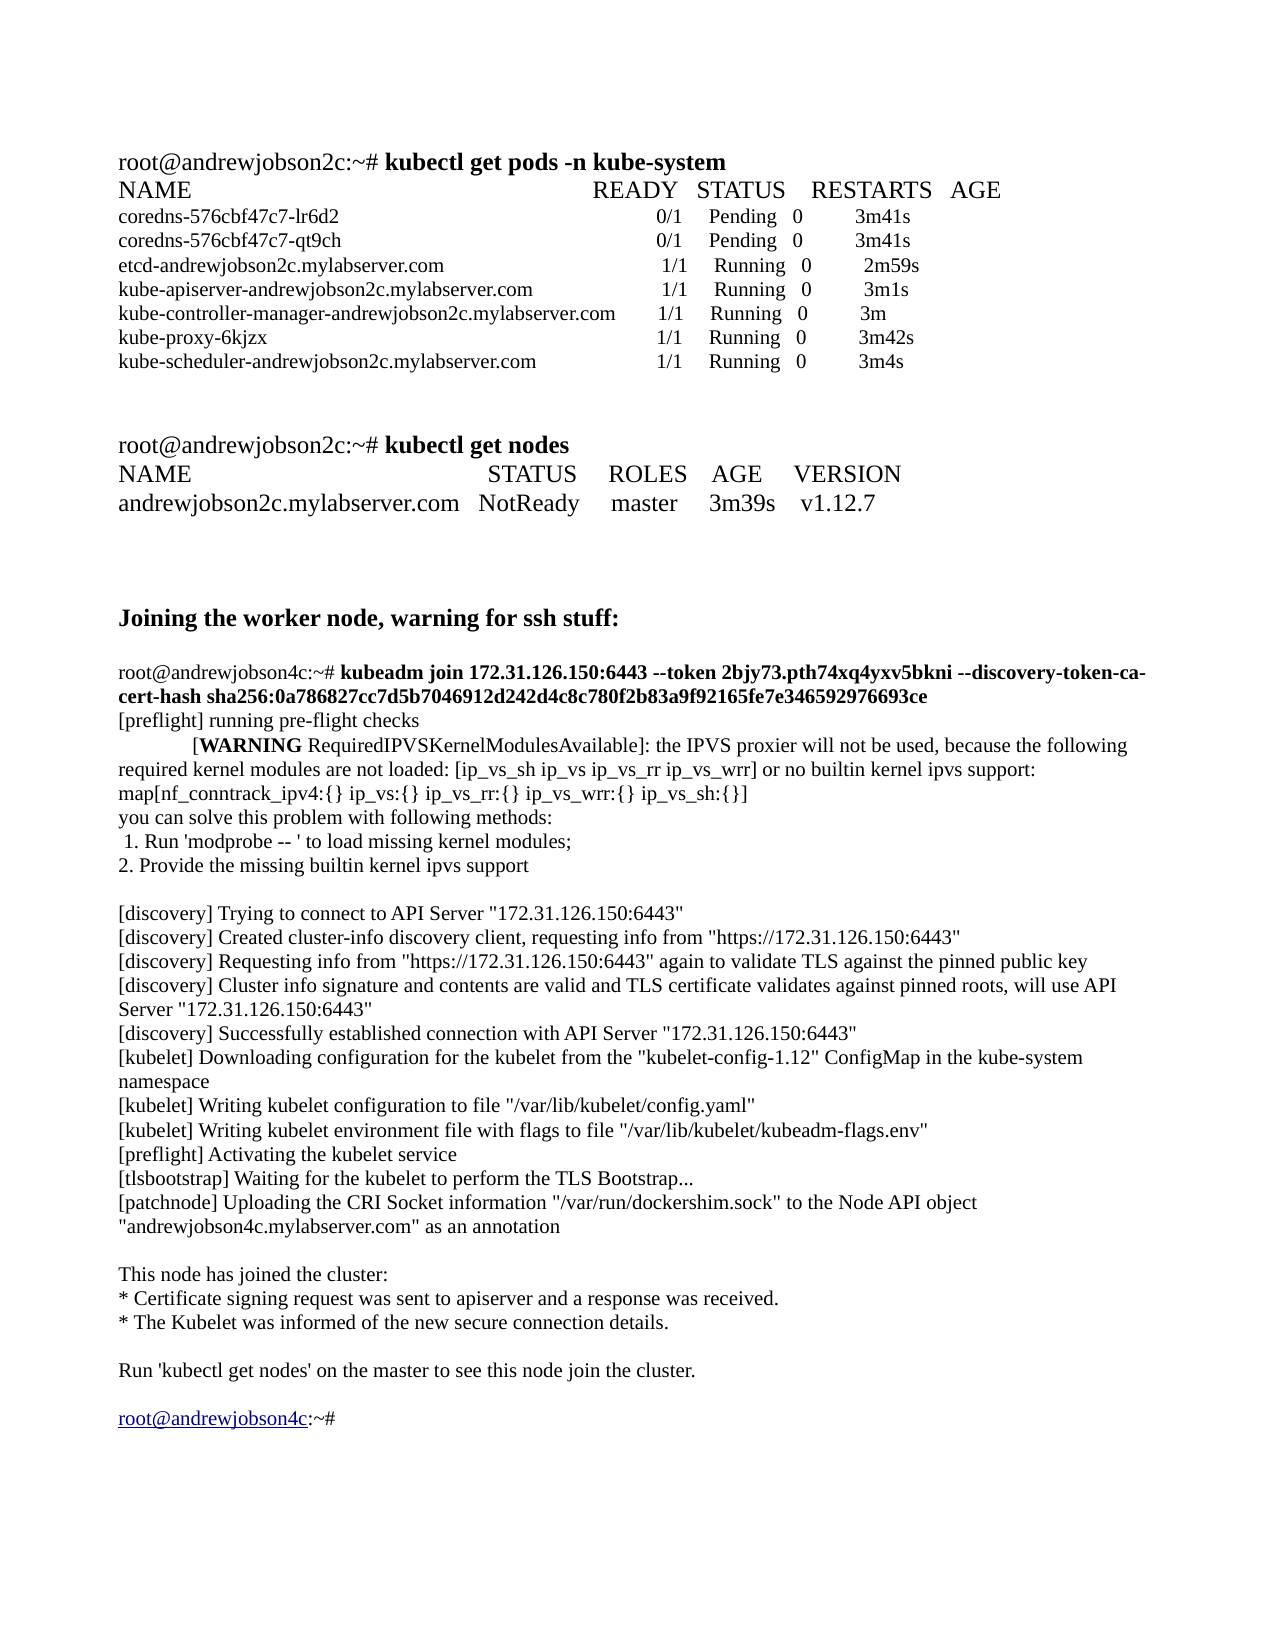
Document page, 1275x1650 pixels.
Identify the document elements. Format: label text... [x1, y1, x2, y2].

text [discovery] Successfully established connection with API Server "172.31.126.150:6443" [118, 1021, 1157, 1045]
text coredns-576cbf47c7-lr6d2 0/1 Pending 0 3m41s [118, 204, 1157, 228]
text coredns-576cbf47c7-qt9ch 0/1 Pending 0 3m41s [118, 228, 1157, 252]
text NAME STATUS ROLES AGE VERSION [118, 459, 1157, 488]
text kube-proxy-6kjzx 1/1 Running 0 3m42s [118, 325, 1157, 349]
text This node has joined the cluster: [118, 1262, 1157, 1286]
text [discovery] Cluster info signature and contents are valid and TLS certificate validates against pinned roots, will use API Server "172.31.126.150:6443" [118, 973, 1157, 1021]
text Joining the worker node, warning for ssh stuff: [118, 603, 1157, 632]
text kube-controller-manager-andrewjobson2c.mylabserver.com 1/1 Running 0 3m [118, 301, 1157, 325]
text [kubelet] Downloading configuration for the kubelet from the "kubelet-config-1.12" ConfigMap in the kube-system namespace [118, 1045, 1157, 1093]
text [discovery] Requesting info from "https://172.31.126.150:6443" again to validate TLS against the pinned public key [118, 949, 1157, 973]
text [kubelet] Writing kubelet environment file with flags to file "/var/lib/kubelet/kubeadm-flags.env" [118, 1117, 1157, 1142]
text NAME READY STATUS RESTARTS AGE [118, 176, 1157, 204]
text [tlsbootstrap] Waiting for the kubelet to perform the TLS Bootstrap... [118, 1166, 1157, 1190]
text kube-apiserver-andrewjobson2c.mylabserver.com 1/1 Running 0 3m1s [118, 277, 1157, 301]
text root@andrewjobson2c:~# kubectl get nodes [118, 430, 1157, 459]
text kube-scheduler-andrewjobson2c.mylabserver.com 1/1 Running 0 3m4s [118, 349, 1157, 373]
text [preflight] Activating the kubelet service [118, 1142, 1157, 1166]
text andrewjobson2c.mylabserver.com NotReady master 3m39s v1.12.7 [118, 488, 1157, 517]
text [preflight] running pre-flight checks [118, 708, 1157, 732]
text root@andrewjobson4c:~# [118, 1406, 1157, 1430]
text * Certificate signing request was sent to apiserver and a response was received. [118, 1286, 1157, 1310]
text [WARNING RequiredIPVSKernelModulesAvailable]: the IPVS proxier will not be used, because the following required kernel modules are not loaded: [ip_vs_sh ip_vs ip_vs_rr ip_vs_wrr] or no builtin kernel ipvs support: map[nf_conntrack_ipv4:{} ip_vs:{} ip_vs_rr:{} ip_vs_wrr:{} ip_vs_sh:{}] [118, 732, 1157, 805]
text Run 'kubectl get nodes' on the master to see this node join the cluster. [118, 1358, 1157, 1382]
text you can solve this problem with following methods: [118, 805, 1157, 829]
text root@andrewjobson2c:~# kubectl get pods -n kube-system [118, 147, 1157, 176]
text etcd-andrewjobson2c.mylabserver.com 1/1 Running 0 2m59s [118, 252, 1157, 277]
text root@andrewjobson4c:~# kubeadm join 172.31.126.150:6443 --token 2bjy73.pth74xq4yxv5bkni --discovery-token-ca-cert-hash sha256:0a786827cc7d5b7046912d242d4c8c780f2b83a9f92165fe7e346592976693ce [118, 660, 1157, 708]
text 1. Run 'modprobe -- ' to load missing kernel modules; [118, 829, 1157, 853]
text [patchnode] Uploading the CRI Socket information "/var/run/dockershim.sock" to the Node API object "andrewjobson4c.mylabserver.com" as an annotation [118, 1190, 1157, 1238]
text [discovery] Trying to connect to API Server "172.31.126.150:6443" [118, 901, 1157, 925]
text * The Kubelet was informed of the new secure connection details. [118, 1310, 1157, 1334]
text [kubelet] Writing kubelet configuration to file "/var/lib/kubelet/config.yaml" [118, 1093, 1157, 1117]
text [discovery] Created cluster-info discovery client, requesting info from "https://172.31.126.150:6443" [118, 925, 1157, 949]
text 2. Provide the missing builtin kernel ipvs support [118, 853, 1157, 877]
